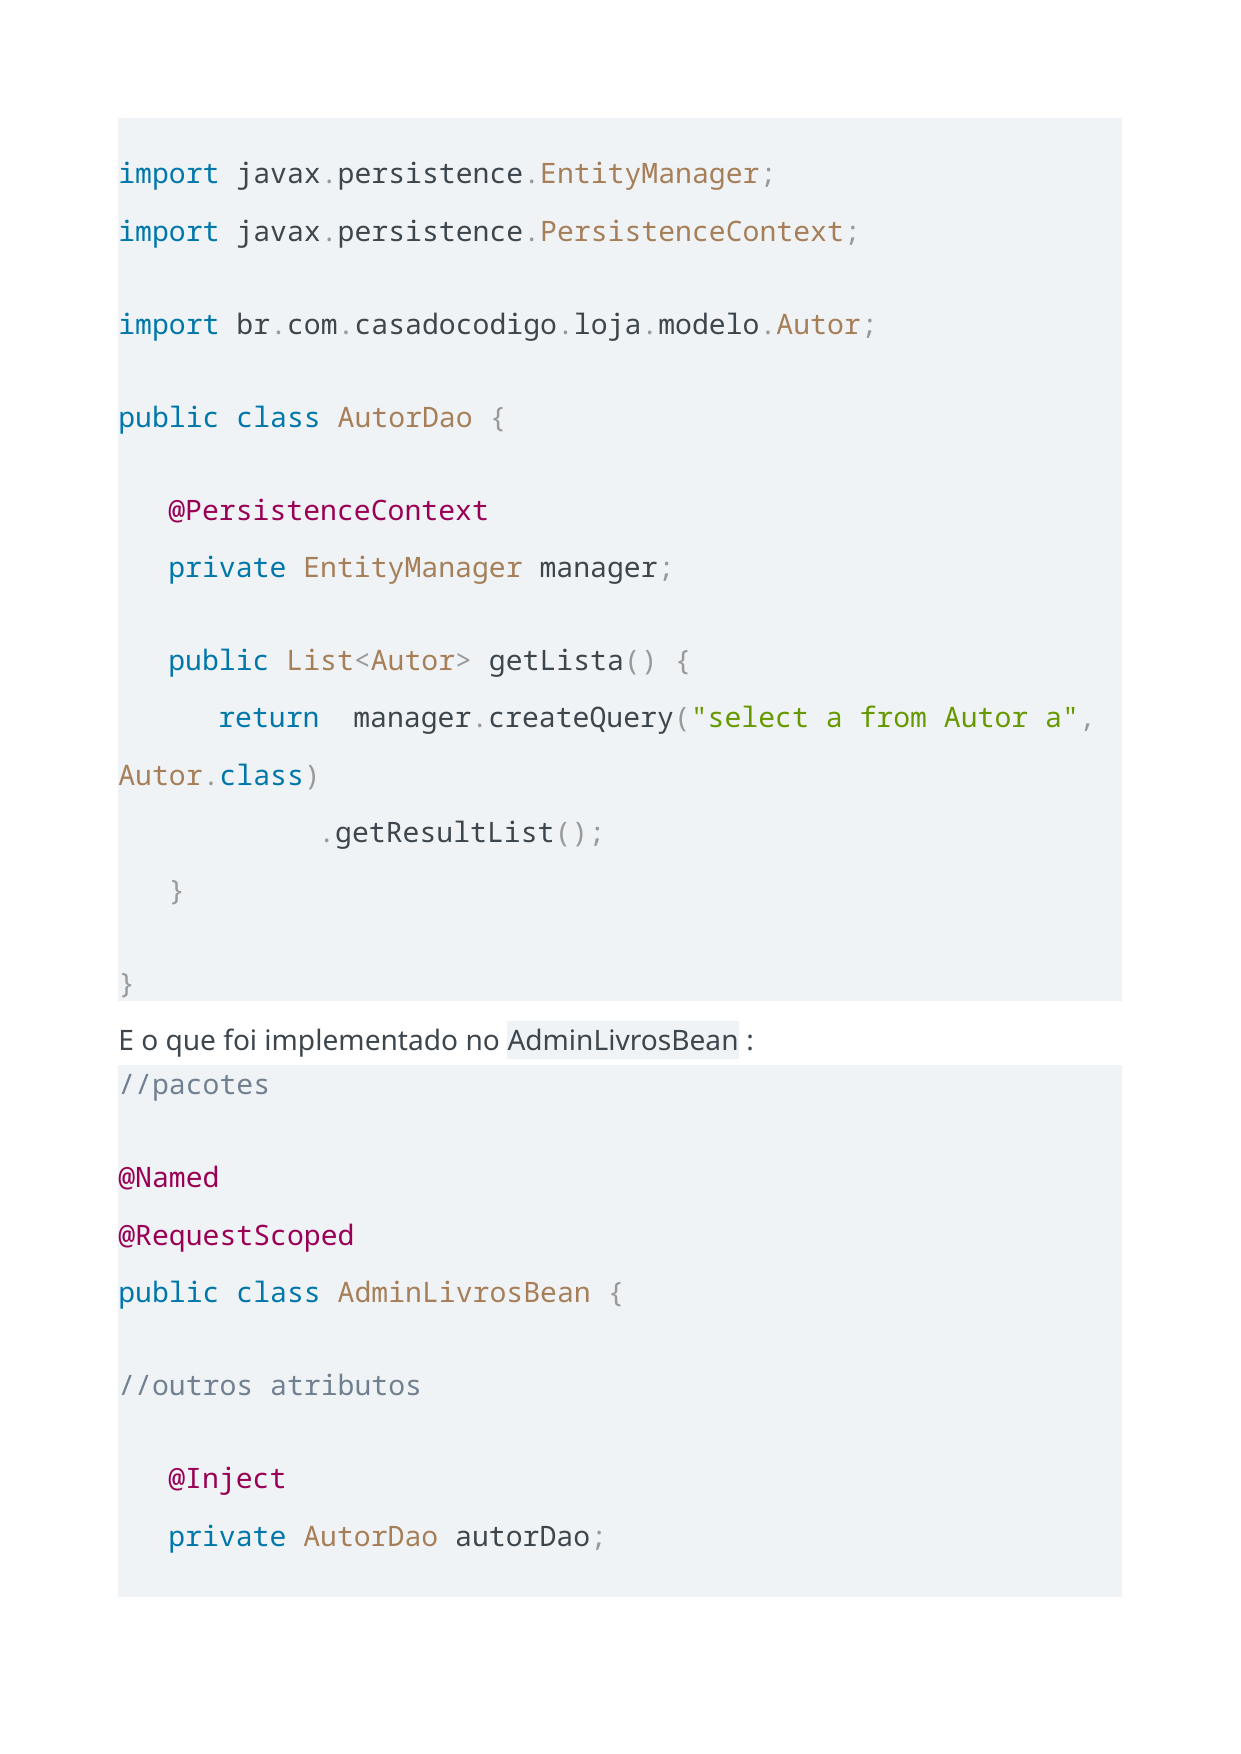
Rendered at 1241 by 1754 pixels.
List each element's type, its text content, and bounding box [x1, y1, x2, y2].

text @RequestScoped [118, 1215, 1122, 1253]
text private EntityManager manager; [118, 547, 1122, 586]
text import br.com.casadocodigo.loja.modelo.Autor; [118, 304, 1122, 342]
text @PersistenceContext [118, 490, 1122, 528]
text import javax.persistence.EntityManager; [118, 153, 1122, 192]
text @Inject [118, 1458, 1122, 1497]
text public class AdminLivrosBean { [118, 1273, 1122, 1311]
text private AutorDao autorDao; [118, 1516, 1122, 1554]
text } [118, 963, 1122, 1001]
text E o que foi implementado no AdminLivrosBean : [118, 1021, 1122, 1059]
text //pacotes [118, 1065, 1122, 1103]
text .getResultList(); [118, 813, 1122, 851]
text } [118, 870, 1122, 908]
text public List<Autor> getLista() { [118, 640, 1122, 678]
text @Named [118, 1158, 1122, 1196]
text return manager.createQuery("select a from Autor a", Autor.class) [118, 698, 1122, 793]
text //outros atributos [118, 1366, 1122, 1404]
text public class AutorDao { [118, 397, 1122, 435]
text import javax.persistence.PersistenceContext; [118, 211, 1122, 249]
